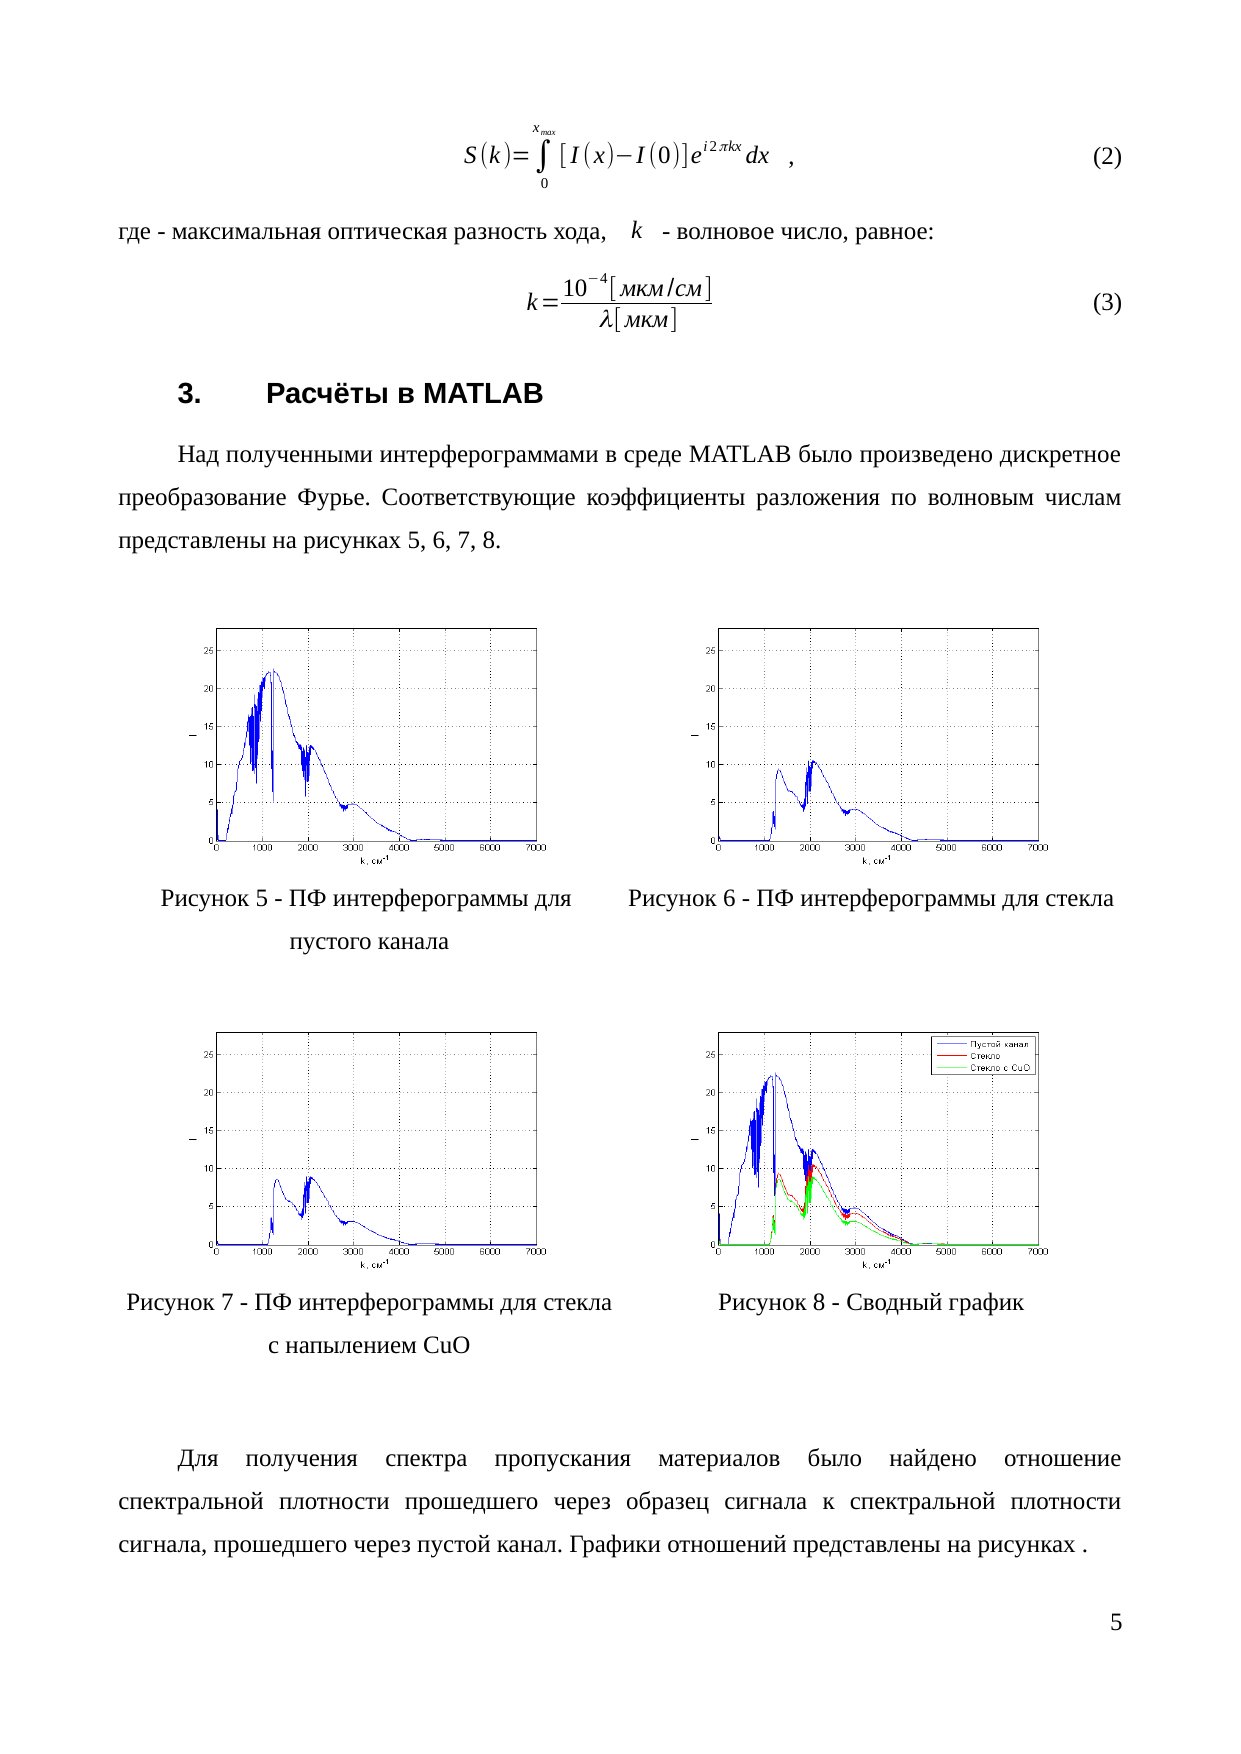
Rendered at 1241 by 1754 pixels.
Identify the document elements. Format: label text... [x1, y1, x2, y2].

picture [163, 1012, 575, 1273]
table_cell Рисунок 7 - ПФ интерферограммы для стекла с напылением CuO [118, 984, 620, 1388]
text где - максимальная оптическая разность хода, - волновое число, равное: [118, 216, 1122, 245]
table_cell Рисунок 8 - Сводный график [620, 984, 1122, 1388]
text Над полученными интерферограммами в среде MATLAB было произведено дискретное преобразование Фурье. Соответствующие коэффициенты разложения по волновым числам представлены на рисунках 5, 6, 7, 8. [118, 439, 1122, 554]
picture [665, 608, 1077, 869]
table_header Рисунок 6 - ПФ интерферограммы для стекла [620, 580, 1122, 984]
text (3) [118, 270, 1122, 334]
table_header Рисунок 5 - ПФ интерферограммы для пустого канала [118, 580, 620, 984]
text , (2) [118, 118, 1122, 191]
picture [163, 608, 575, 869]
subtitle Расчёты в MATLAB [118, 376, 1122, 409]
picture [665, 1012, 1077, 1273]
text Для получения спектра пропускания материалов было найдено отношение спектральной плотности прошедшего через образец сигнала к спектральной плотности сигнала, прошедшего через пустой канал. Графики отношений представлены на рисунках . [118, 1443, 1122, 1558]
